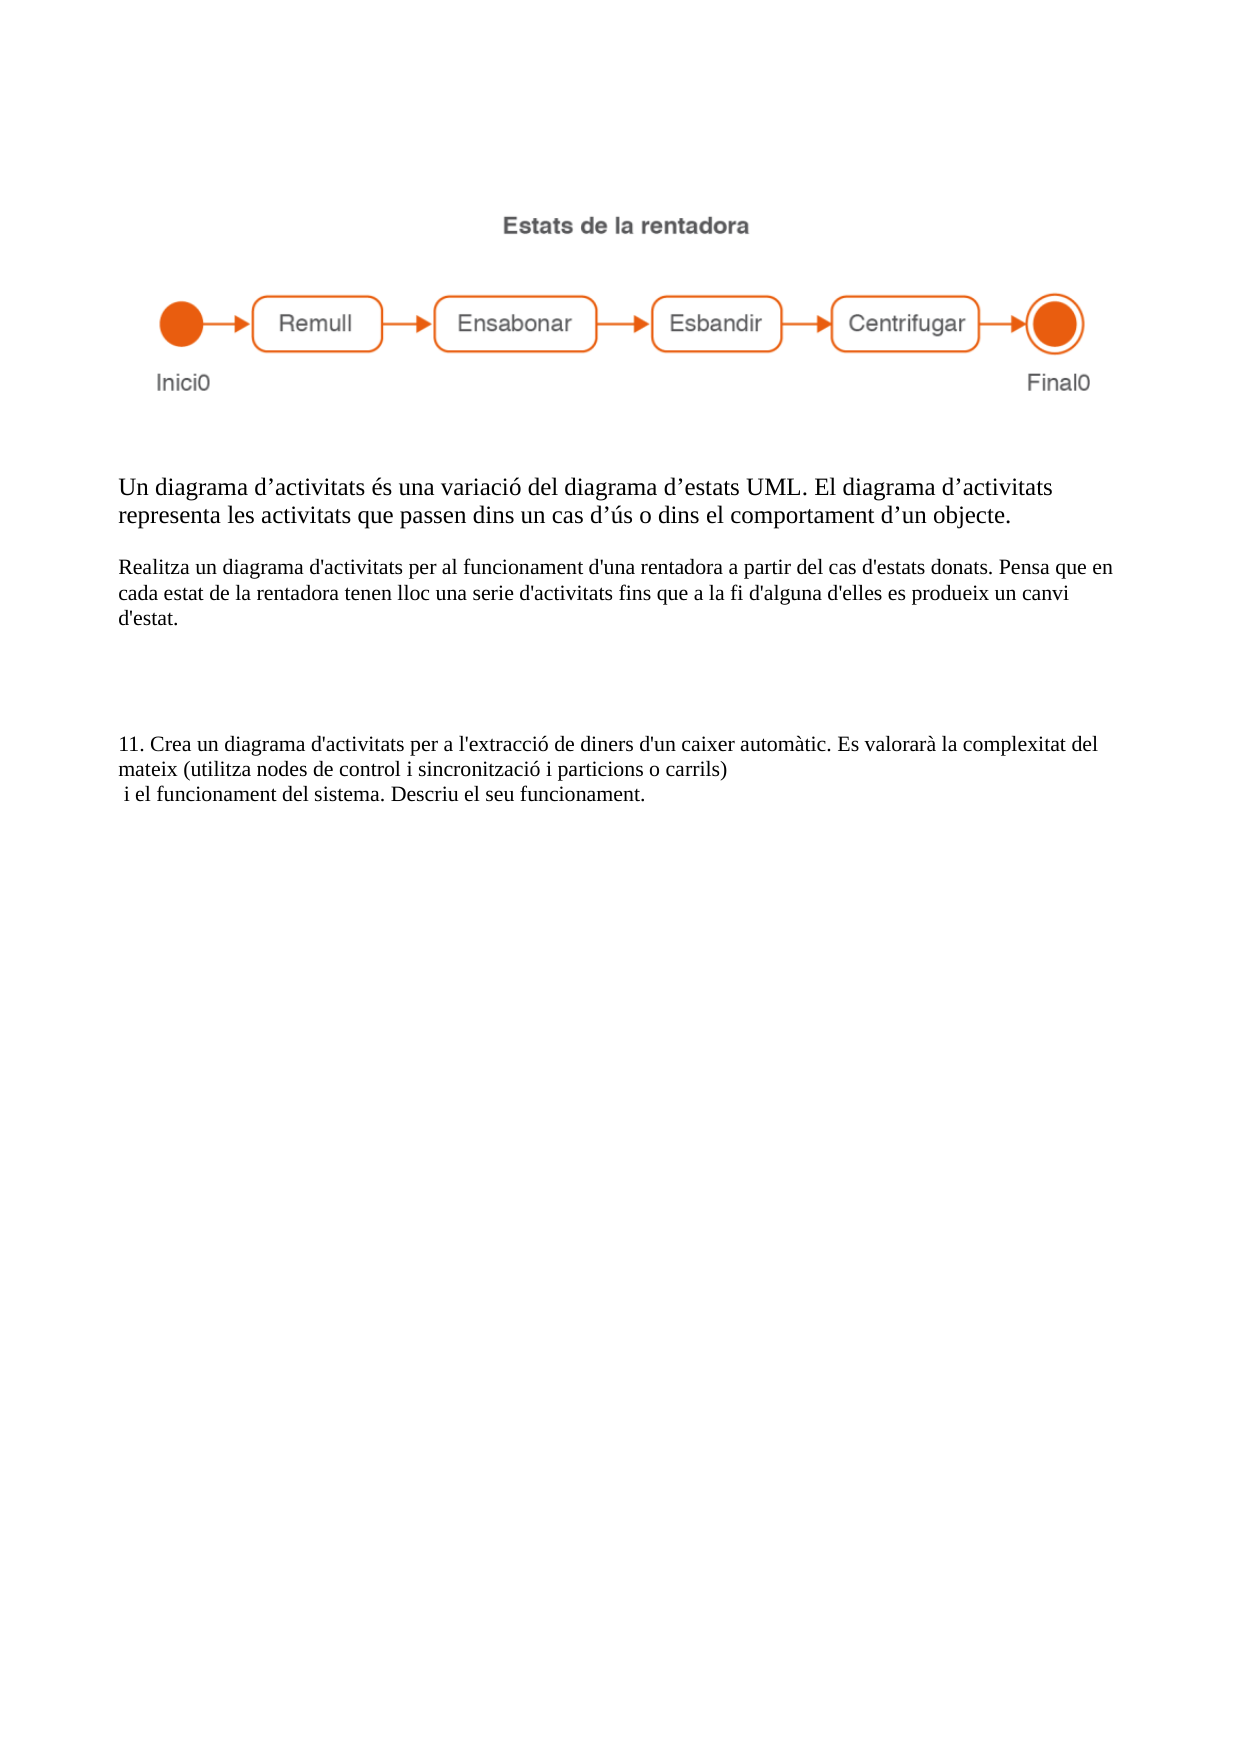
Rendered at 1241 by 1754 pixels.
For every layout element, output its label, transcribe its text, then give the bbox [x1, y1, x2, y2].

text i el funcionament del sistema. Descriu el seu funcionament. [118, 781, 1122, 806]
text Realitza un diagrama d'activitats per al funcionament d'una rentadora a partir del cas d'estats donats. Pensa que en cada estat de la rentadora tenen lloc una serie d'activitats fins que a la fi d'alguna d'elles es produeix un canvi d'estat. [118, 554, 1122, 630]
text Un diagrama d’activitats és una variació del diagrama d’estats UML. El diagrama d’activitats representa les activitats que passen dins un cas d’ús o dins el comportament d’un objecte. [118, 472, 1122, 529]
text 11. Crea un diagrama d'activitats per a l'extracció de diners d'un caixer automàtic. Es valorarà la complexitat del mateix (utilitza nodes de control i sincronització i particions o carrils) [118, 731, 1122, 781]
